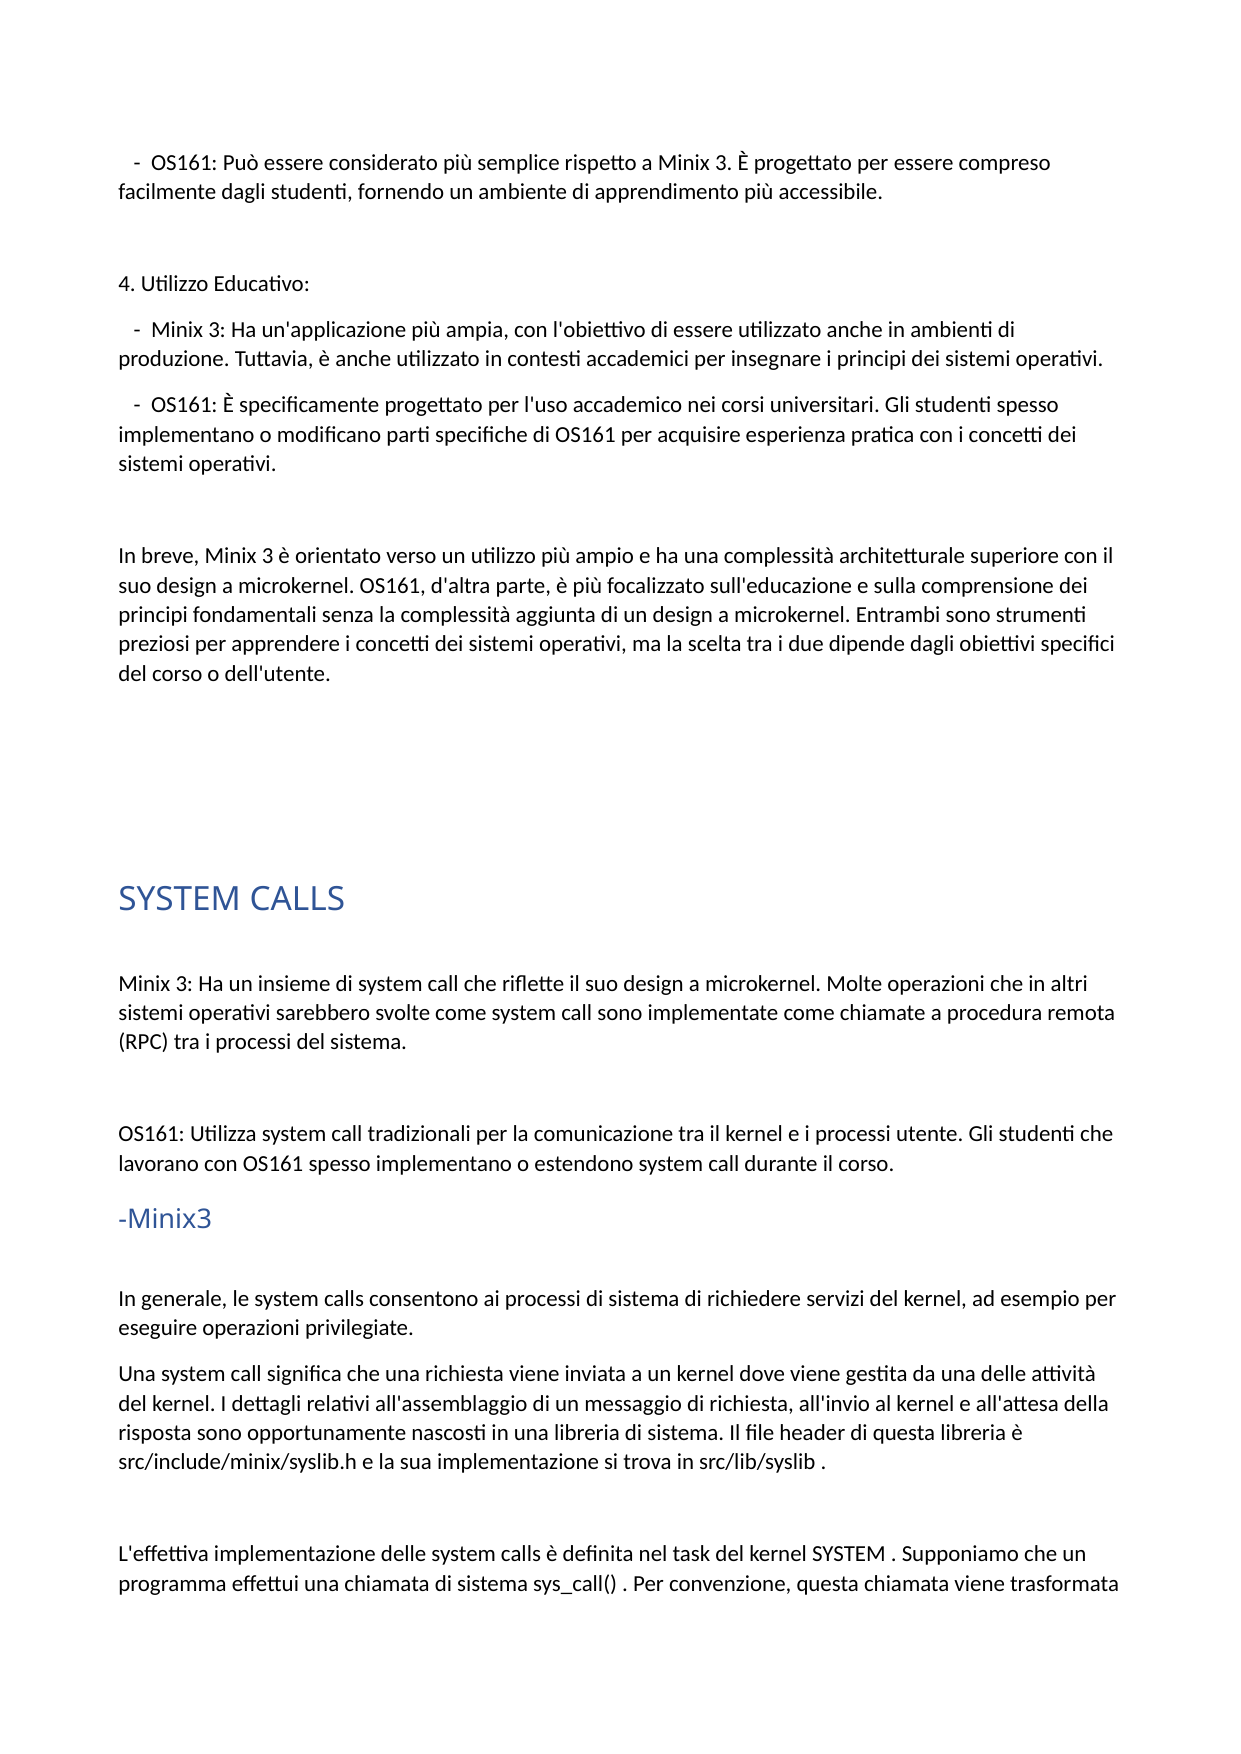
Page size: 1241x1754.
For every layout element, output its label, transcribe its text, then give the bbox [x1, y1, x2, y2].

text OS161: Utilizza system call tradizionali per la comunicazione tra il kernel e i processi utente. Gli studenti che lavorano con OS161 spesso implementano o estendono system call durante il corso. [118, 1119, 1122, 1177]
text In breve, Minix 3 è orientato verso un utilizzo più ampio e ha una complessità architetturale superiore con il suo design a microkernel. OS161, d'altra parte, è più focalizzato sull'educazione e sulla comprensione dei principi fondamentali senza la complessità aggiunta di un design a microkernel. Entrambi sono strumenti preziosi per apprendere i concetti dei sistemi operativi, ma la scelta tra i due dipende dagli obiettivi specifici del corso o dell'utente. [118, 541, 1122, 687]
text Minix 3: Ha un insieme di system call che riflette il suo design a microkernel. Molte operazioni che in altri sistemi operativi sarebbero svolte come system call sono implementate come chiamate a procedura remota (RPC) tra i processi del sistema. [118, 969, 1122, 1056]
text - OS161: Può essere considerato più semplice rispetto a Minix 3. È progettato per essere compreso facilmente dagli studenti, fornendo un ambiente di apprendimento più accessibile. [118, 148, 1122, 205]
text In generale, le system calls consentono ai processi di sistema di richiedere servizi del kernel, ad esempio per eseguire operazioni privilegiate. [118, 1284, 1122, 1341]
text Una system call significa che una richiesta viene inviata a un kernel dove viene gestita da una delle attività del kernel. I dettagli relativi all'assemblaggio di un messaggio di richiesta, all'invio al kernel e all'attesa della risposta sono opportunamente nascosti in una libreria di sistema. Il file header di questa libreria è src/include/minix/syslib.h e la sua implementazione si trova in src/lib/syslib . [118, 1359, 1122, 1475]
text L'effettiva implementazione delle system calls è definita nel task del kernel SYSTEM . Supponiamo che un programma effettui una chiamata di sistema sys_call() . Per convenzione, questa chiamata viene trasformata [118, 1539, 1122, 1597]
subtitle SYSTEM CALLS [118, 875, 1122, 921]
text 4. Utilizzo Educativo: [118, 269, 1122, 297]
text - OS161: È specificamente progettato per l'uso accademico nei corsi universitari. Gli studenti spesso implementano o modificano parti specifiche di OS161 per acquisire esperienza pratica con i concetti dei sistemi operativi. [118, 391, 1122, 477]
subtitle -Minix3 [118, 1199, 1122, 1236]
text - Minix 3: Ha un'applicazione più ampia, con l'obiettivo di essere utilizzato anche in ambienti di produzione. Tuttavia, è anche utilizzato in contesti accademici per insegnare i principi dei sistemi operativi. [118, 315, 1122, 372]
